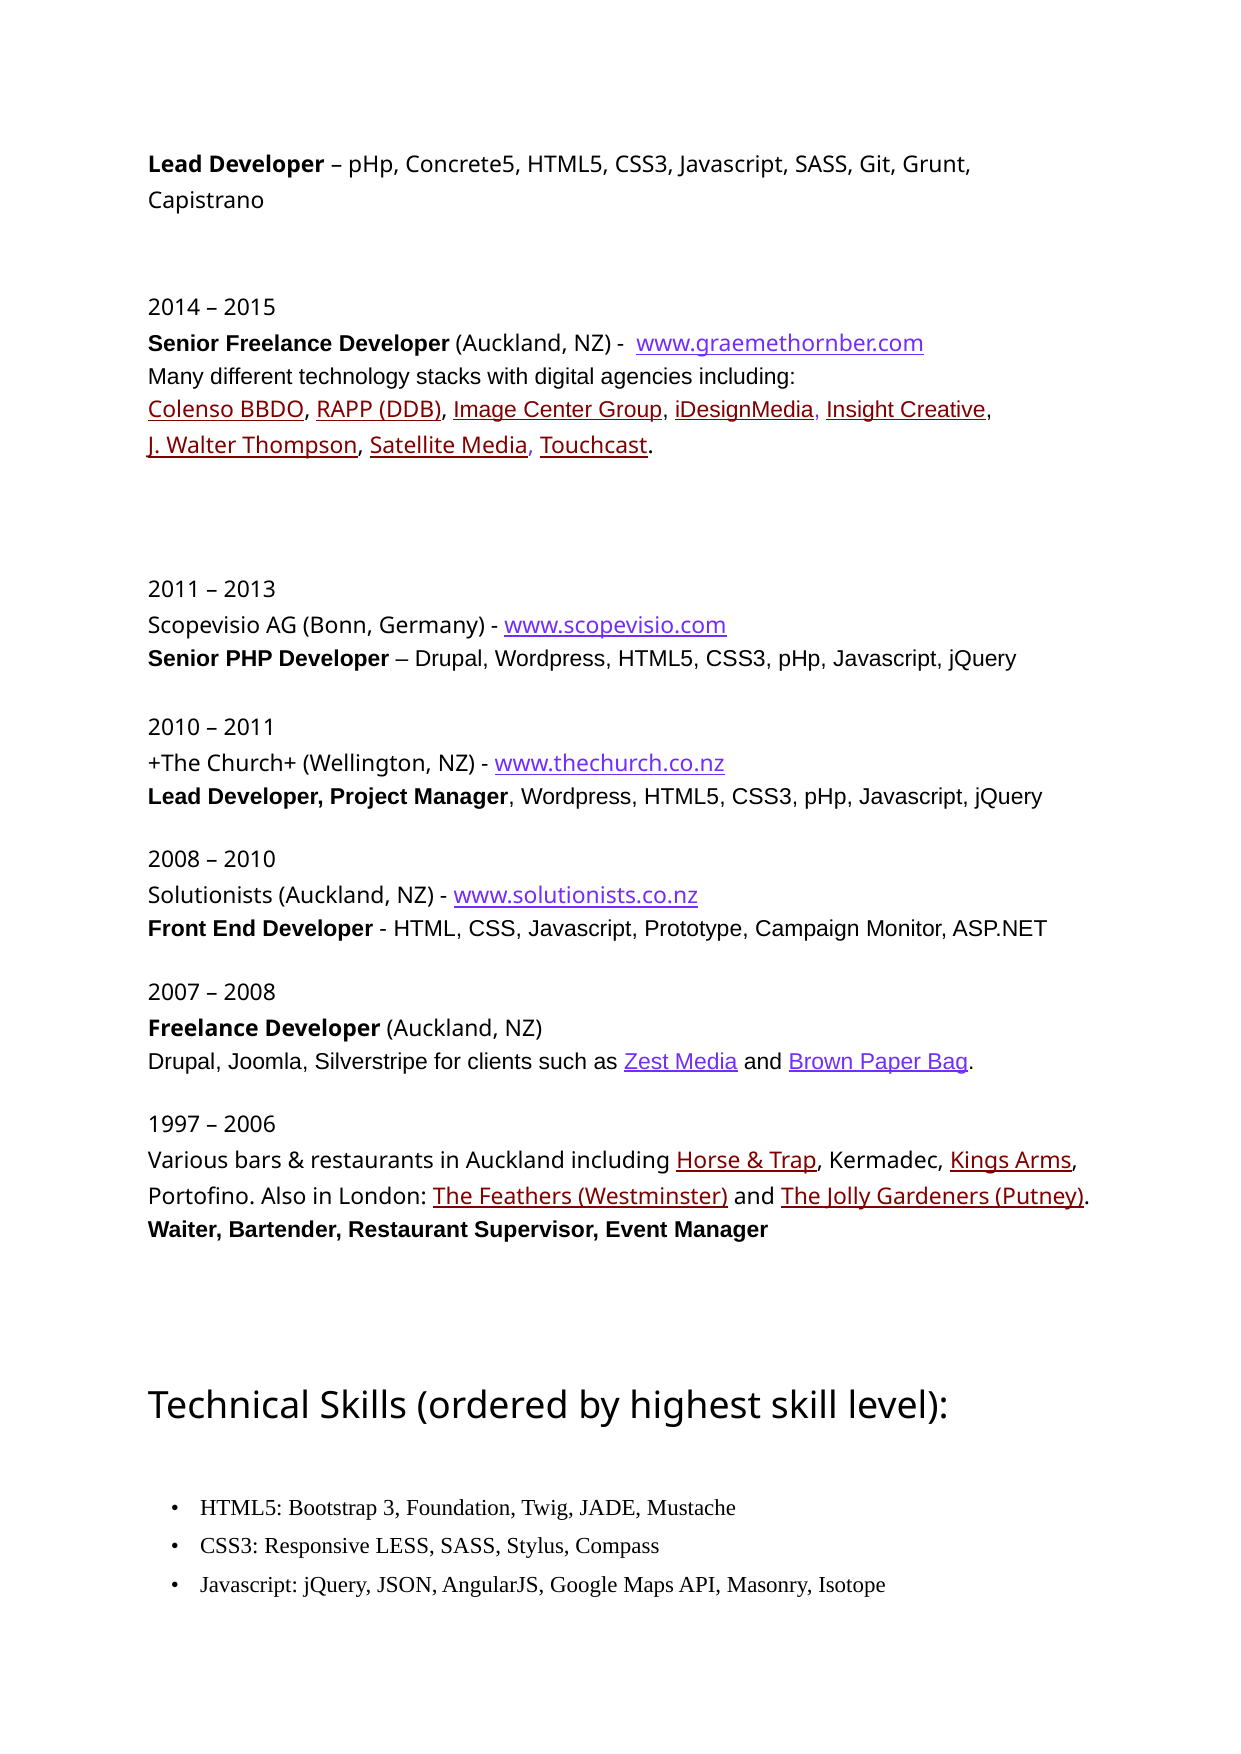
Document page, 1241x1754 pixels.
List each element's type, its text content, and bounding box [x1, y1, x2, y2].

text 2008 – 2010 [148, 843, 1093, 875]
text Drupal, Joomla, Silverstripe for clients such as Zest Media and Brown Paper Bag. [148, 1048, 1093, 1074]
text 2014 – 2015 [148, 291, 1093, 323]
text Scopevisio AG (Bonn, Germany) - www.scopevisio.com [148, 609, 1093, 640]
text J. Walter Thompson, Satellite Media, Touchcast. [148, 429, 1093, 461]
list Javascript: jQuery, JSON, AngularJS, Google Maps API, Masonry, Isotope [171, 1571, 1093, 1598]
text Colenso BBDO, RAPP (DDB), Image Center Group, iDesignMedia, Insight Creative, [148, 393, 1093, 425]
text Freelance Developer (Auckland, NZ) [148, 1012, 1093, 1043]
text +The Church+ (Wellington, NZ) - www.thechurch.co.nz [148, 747, 1093, 778]
text 2010 – 2011 [148, 711, 1093, 742]
list CSS3: Responsive LESS, SASS, Stylus, Compass [171, 1533, 1093, 1559]
text Technical Skills (ordered by highest skill level): [148, 1378, 1093, 1429]
text Lead Developer, Project Manager, Wordpress, HTML5, CSS3, pHp, Javascript, jQuery [148, 783, 1093, 809]
text Various bars & restaurants in Auckland including Horse & Trap, Kermadec, Kings Arms, Portofino. Also in London: The Feathers (Westminster) and The Jolly Gardeners (Putney). [148, 1144, 1093, 1211]
text Many different technology stacks with digital agencies including: [148, 363, 1093, 389]
list HTML5: Bootstrap 3, Foundation, Twig, JADE, Mustache [171, 1494, 1093, 1520]
text 2011 – 2013 [148, 573, 1093, 604]
text Front End Developer - HTML, CSS, Javascript, Prototype, Campaign Monitor, ASP.NET [148, 915, 1093, 942]
text Senior Freelance Developer (Auckland, NZ) - www.graemethornber.com [148, 327, 1093, 358]
text Lead Developer – pHp, Concrete5, HTML5, CSS3, Javascript, SASS, Git, Grunt, Capistrano [148, 148, 1093, 215]
text Waiter, Bartender, Restaurant Supervisor, Event Manager [148, 1216, 1093, 1242]
text 1997 – 2006 [148, 1108, 1093, 1139]
text Senior PHP Developer – Drupal, Wordpress, HTML5, CSS3, pHp, Javascript, jQuery [148, 645, 1093, 671]
text 2007 – 2008 [148, 976, 1093, 1007]
text Solutionists (Auckland, NZ) - www.solutionists.co.nz [148, 879, 1093, 911]
